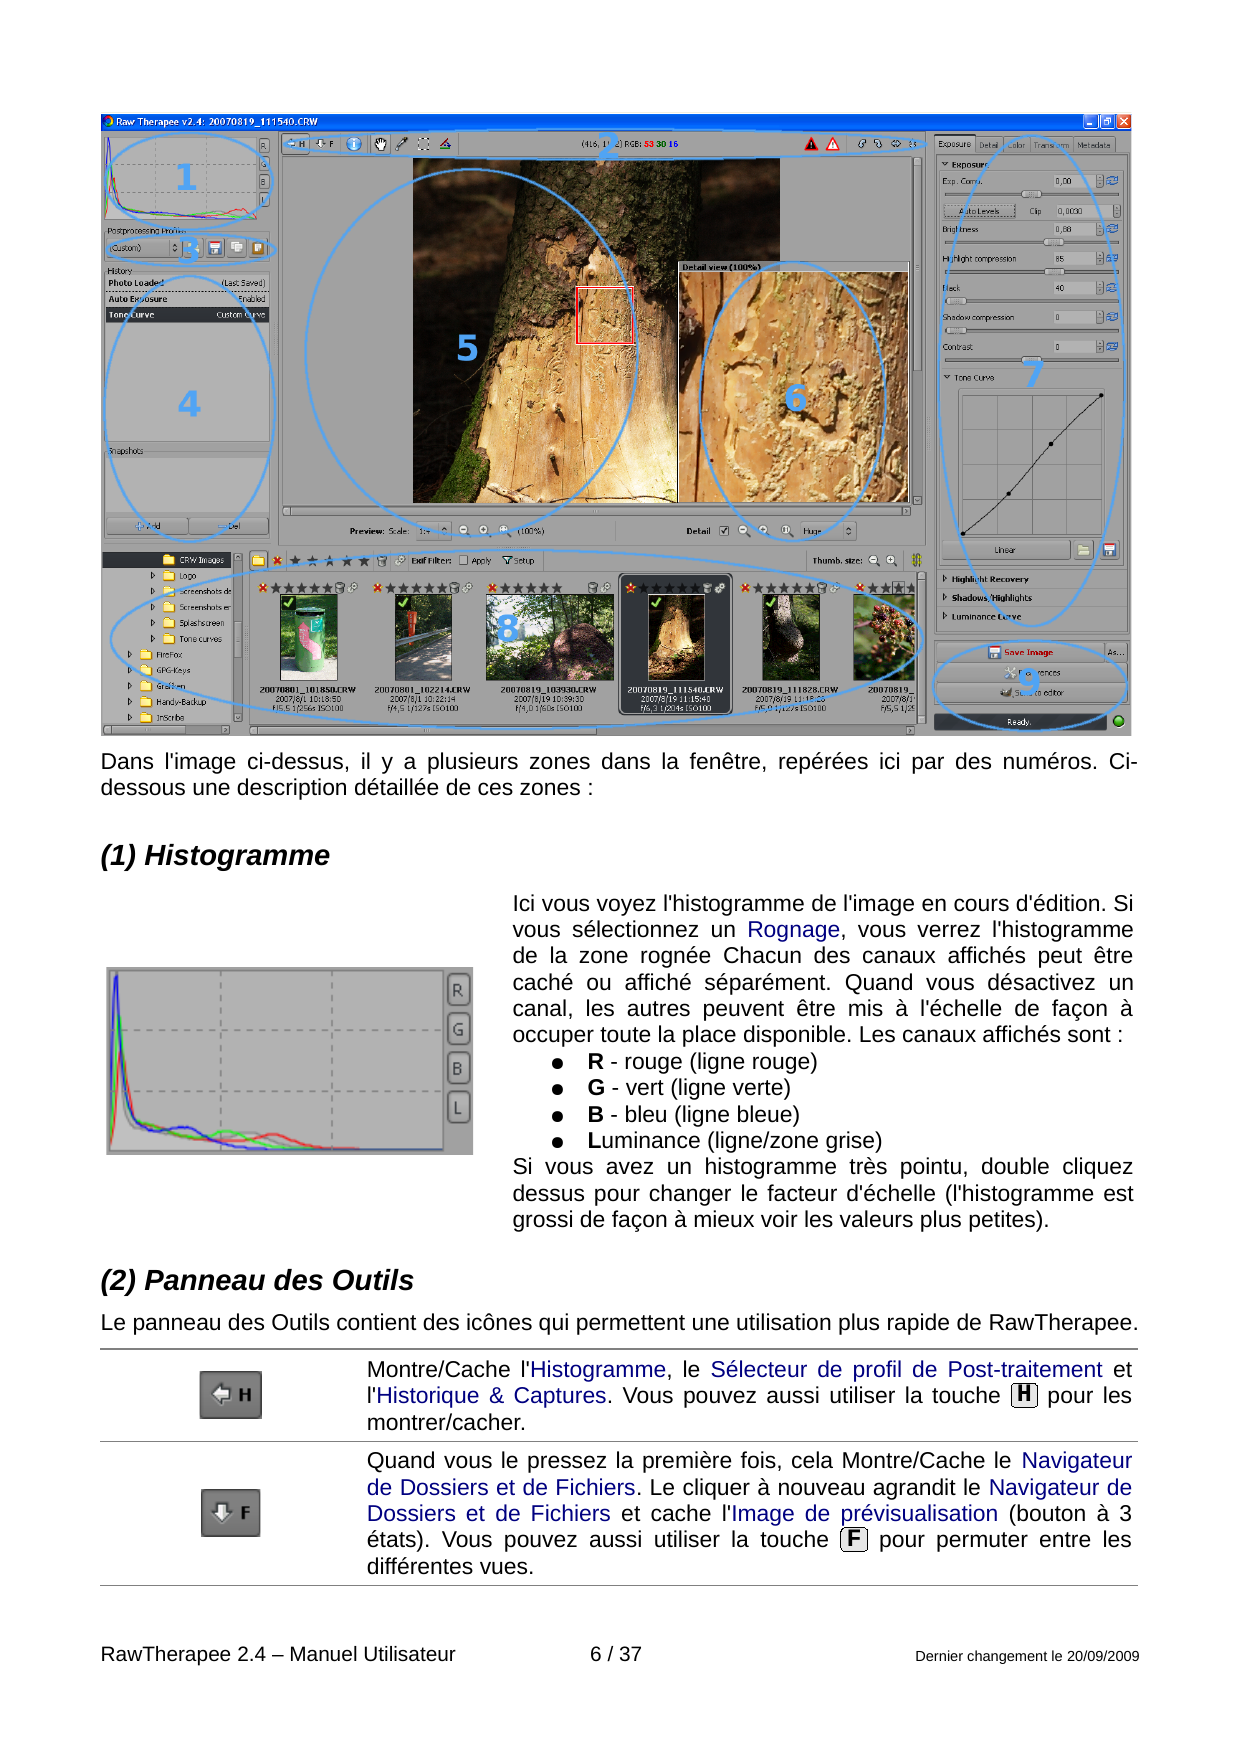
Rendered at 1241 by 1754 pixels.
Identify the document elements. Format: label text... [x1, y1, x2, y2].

picture [201, 1489, 261, 1537]
table_header Montre/Cache l'Histogramme, le Sélecteur de profil de Post-traitement et l'Historique & Captures. Vous pouvez aussi utiliser la touche pour les montrer/cacher. [361, 1350, 1138, 1441]
text Dans l'image ci-dessus, il y a plusieurs zones dans la fenêtre, repérées ici par des numéros. Ci-dessous une description détaillée de ces zones : [100, 748, 1140, 800]
table_cell Quand vous le pressez la première fois, cela Montre/Cache le Navigateur de Dossiers et de Fichiers. Le cliquer à nouveau agrandit le Navigateur de Dossiers et de Fichiers et cache l'Image de prévisualisation (bouton à 3 états). Vous pouvez aussi utiliser la touche pour permuter entre les différentes vues. [361, 1442, 1138, 1585]
table_header [100, 1350, 361, 1441]
table_header Ici vous voyez l'histogramme de l'image en cours d'édition. Si vous sélectionnez un Rognage, vous verrez l'histogramme de la zone rognée Chacun des canaux affichés peut être caché ou affiché séparément. Quand vous désactivez un canal, les autres peuvent être mis à l'échelle de façon à occuper toute la place disponible. Les canaux affichés sont : R - rouge (ligne rouge) G - vert (ligne verte) B - bleu (ligne bleue) Luminance (ligne/zone grise) Si vous avez un histogramme très pointu, double cliquez dessus pour changer le facteur d'échelle (l'histogramme est grossi de façon à mieux voir les valeurs plus petites). [507, 884, 1140, 1238]
text Le panneau des Outils contient des icônes qui permettent une utilisation plus rapide de RawTherapee. [100, 1309, 1140, 1335]
picture [100, 112, 1132, 736]
subtitle (2) Panneau des Outils [100, 1263, 1140, 1297]
picture [199, 1371, 262, 1419]
table_header [100, 884, 507, 1238]
subtitle (1) Histogramme [100, 838, 1140, 871]
table_cell [100, 1442, 361, 1585]
picture [106, 967, 474, 1155]
